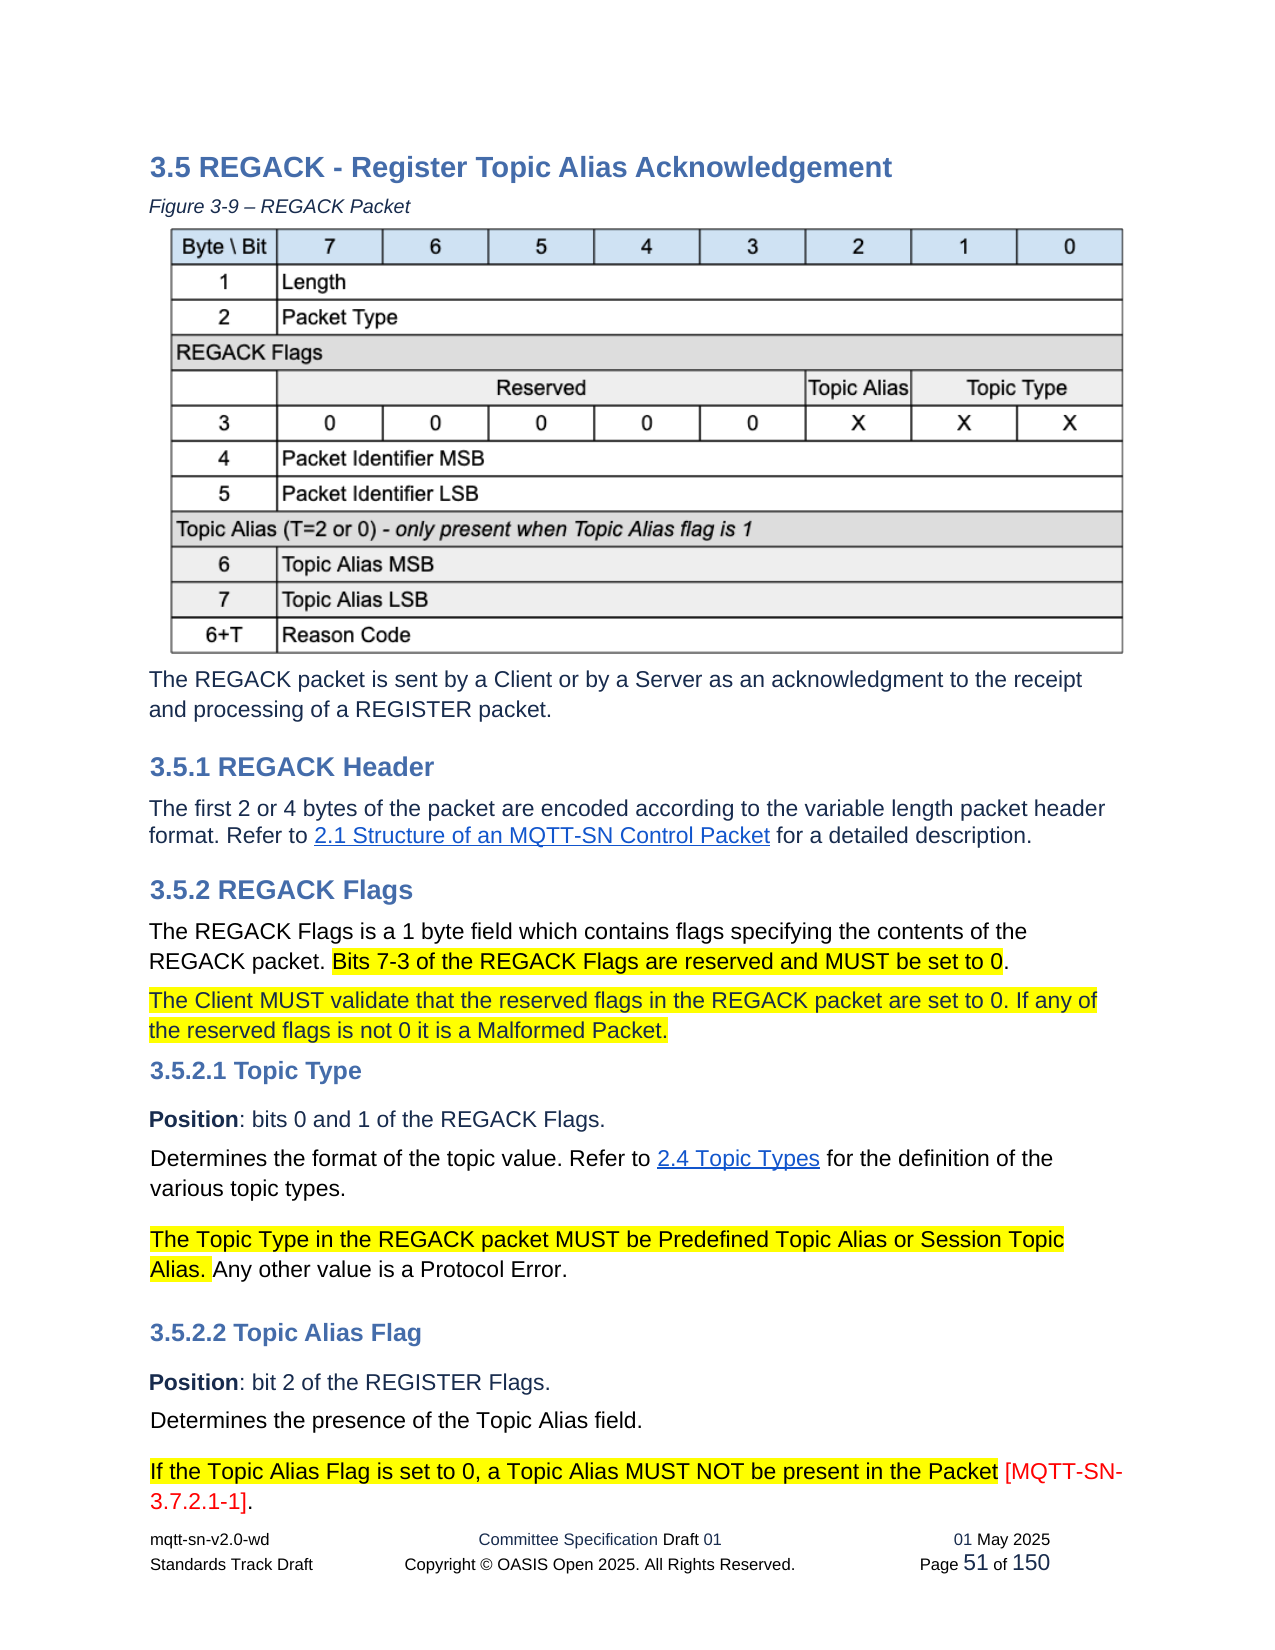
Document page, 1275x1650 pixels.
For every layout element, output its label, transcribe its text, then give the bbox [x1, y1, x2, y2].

subtitle 3.5.1 REGACK Header [150, 751, 1124, 783]
text The REGACK Flags is a 1 byte field which contains flags specifying the contents of the REGACK packet. Bits 7-3 of the REGACK Flags are reserved and MUST be set to 0. [148, 918, 1124, 975]
text The REGACK packet is sent by a Client or by a Server as an acknowledgment to the receipt and processing of a REGISTER packet. [148, 666, 1124, 723]
text Position: bits 0 and 1 of the REGACK Flags. [148, 1106, 1124, 1132]
subtitle 3.5.2 REGACK Flags [150, 874, 1124, 906]
text The first 2 or 4 bytes of the packet are encoded according to the variable length packet header format. Refer to 2.1 Structure of an MQTT-SN Control Packet for a detailed description. [148, 795, 1124, 849]
text The Client MUST validate that the reserved flags in the REGACK packet are set to 0. If any of the reserved flags is not 0 it is a Malformed Packet. [148, 987, 1124, 1043]
text Determines the format of the topic value. Refer to 2.4 Topic Types for the definition of the various topic types. [150, 1144, 1124, 1201]
subtitle 3.5.2.1 Topic Type [150, 1056, 1124, 1084]
picture [148, 228, 1124, 654]
subtitle 3.5 REGACK - Register Topic Alias Acknowledgement [150, 150, 1124, 183]
text Position: bit 2 of the REGISTER Flags. [148, 1368, 1124, 1395]
text Figure 3-9 – REGACK Packet [148, 194, 1124, 217]
text If the Topic Alias Flag is set to 0, a Topic Alias MUST NOT be present in the Packet [MQTT-SN-3.7.2.1-1]. [150, 1458, 1124, 1515]
subtitle 3.5.2.2 Topic Alias Flag [150, 1318, 1124, 1347]
text Determines the presence of the Topic Alias field. [150, 1407, 1124, 1433]
text The Topic Type in the REGACK packet MUST be Predefined Topic Alias or Session Topic Alias. Any other value is a Protocol Error. [150, 1226, 1124, 1282]
